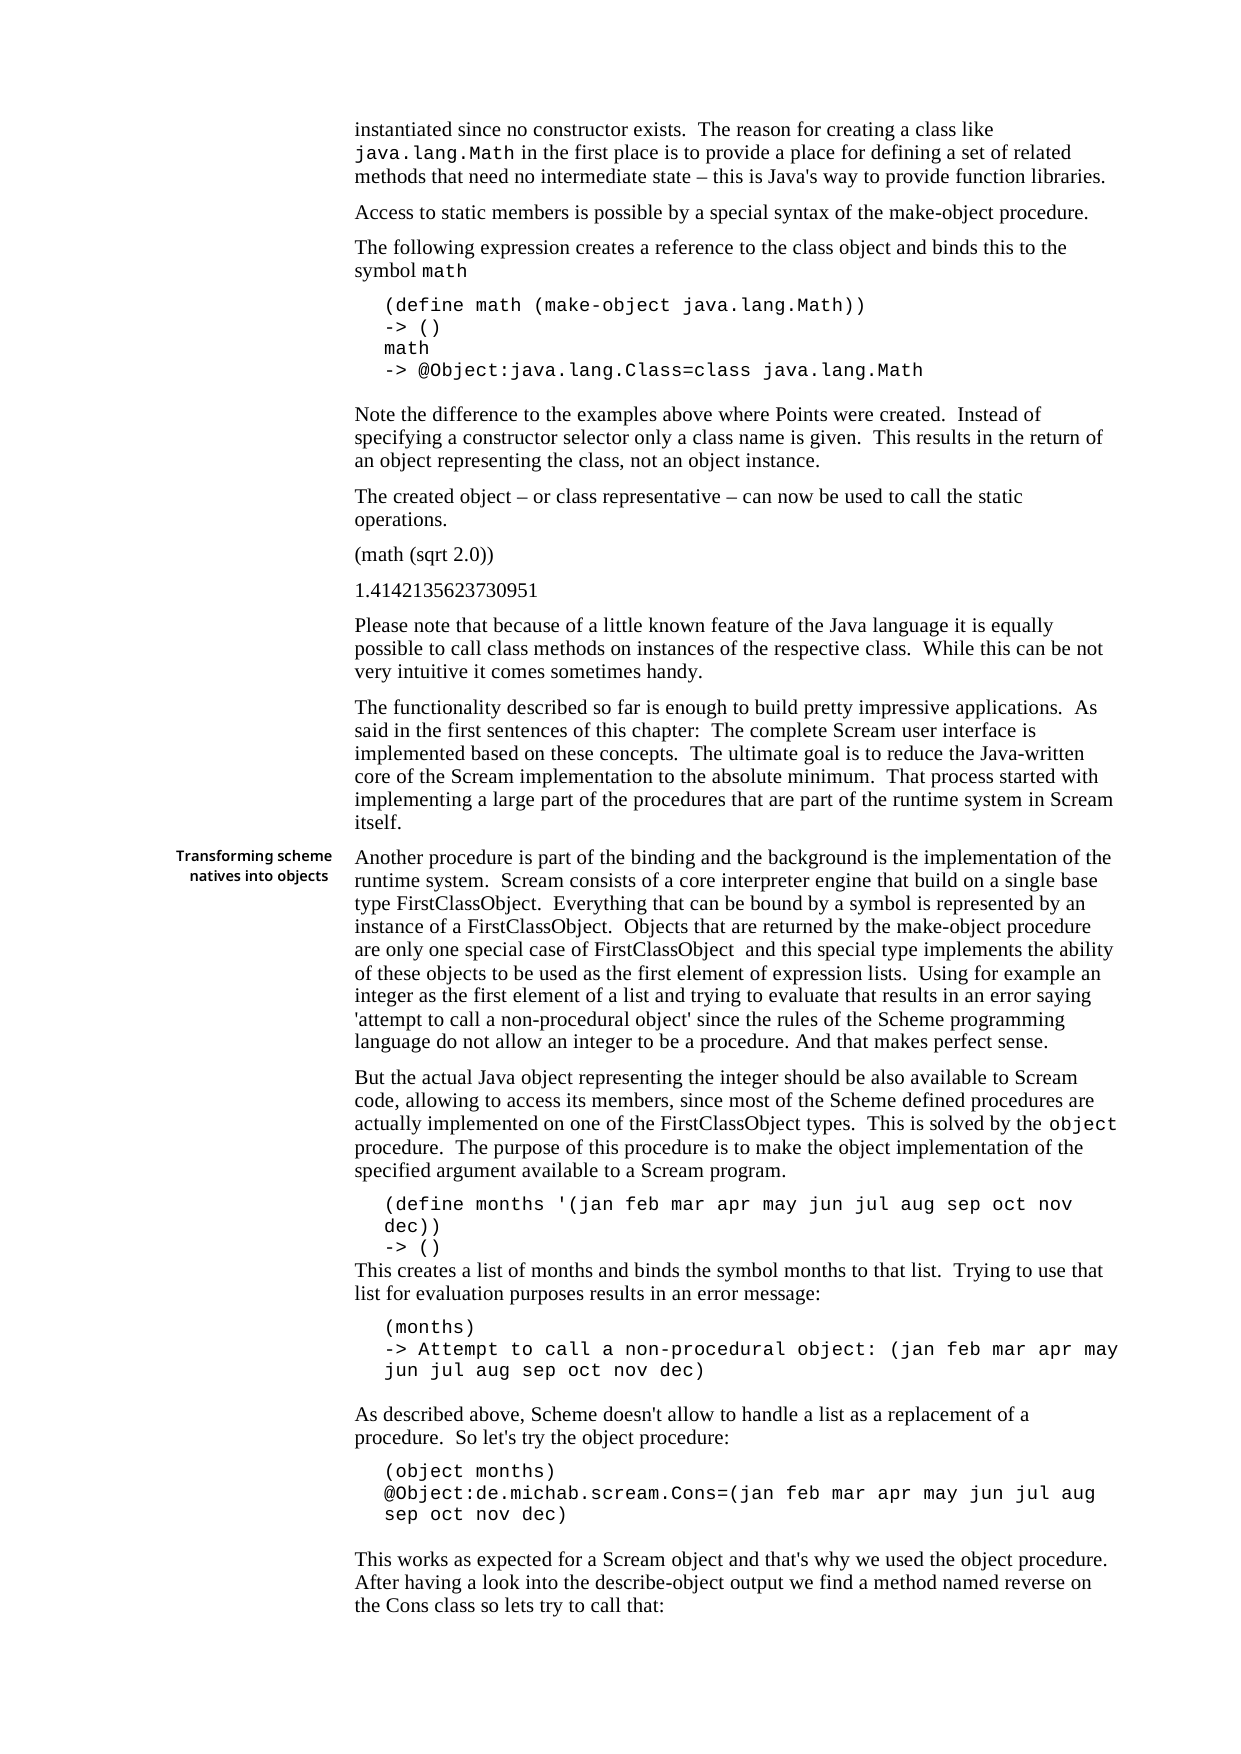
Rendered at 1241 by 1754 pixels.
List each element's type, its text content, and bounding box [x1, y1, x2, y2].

text -> Attempt to call a non-procedural object: (jan feb mar apr may jun jul aug sep oct nov dec) [384, 1339, 1122, 1382]
text math [384, 338, 1122, 360]
text -> @Object:java.lang.Class=class java.lang.Math [384, 360, 1122, 381]
text -> () [384, 317, 1122, 338]
text 1.4142135623730951 [354, 578, 1122, 602]
text This creates a list of months and binds the symbol months to that list. Trying to use that list for evaluation purposes results in an error message: [354, 1259, 1122, 1305]
text (months) [384, 1317, 1122, 1339]
text Another procedure is part of the binding and the background is the implementation of the runtime system. Scream consists of a core interpreter engine that build on a single base type FirstClassObject. Everything that can be bound by a symbol is represented by an instance of a FirstClassObject. Objects that are returned by the make-object procedure are only one special case of FirstClassObject and this special type implements the ability of these objects to be used as the first element of expression lists. Using for example an integer as the first element of a list and trying to evaluate that results in an error saying 'attempt to call a non-procedural object' since the rules of the Scheme programming language do not allow an integer to be a procedure. And that makes perfect sense. [354, 846, 1122, 1053]
text As described above, Scheme doesn't allow to handle a list as a replacement of a procedure. So let's try the object procedure: [354, 1403, 1122, 1449]
text The following expression creates a reference to the class object and binds this to the symbol math [354, 236, 1122, 283]
text (define months '(jan feb mar apr may jun jul aug sep oct nov dec)) [384, 1194, 1122, 1237]
text @Object:de.michab.scream.Cons=(jan feb mar apr may jun jul aug sep oct nov dec) [384, 1483, 1122, 1526]
text But the actual Java object representing the integer should be also available to Scream code, allowing to access its members, since most of the Scheme defined procedures are actually implemented on one of the FirstClassObject types. This is solved by the object procedure. The purpose of this procedure is to make the object implementation of the specified argument available to a Scream program. [354, 1066, 1122, 1182]
text -> () [384, 1237, 1122, 1259]
text Please note that because of a little known feature of the Java language it is equally possible to call class methods on instances of the respective class. While this can be not very intuitive it comes sometimes handy. [354, 614, 1122, 683]
text This works as expected for a Scream object and that's why we used the object procedure. After having a look into the describe-object output we find a method named reverse on the Cons class so lets try to call that: [354, 1548, 1122, 1617]
text instantiated since no constructor exists. The reason for creating a class like java.lang.Math in the first place is to provide a place for defining a set of related methods that need no intermediate state – this is Java's way to provide function libraries. [354, 118, 1122, 188]
text (define math (make-object java.lang.Math)) [384, 296, 1122, 317]
text Transforming scheme natives into objects [148, 846, 332, 885]
text Note the difference to the examples above where Points were created. Instead of specifying a constructor selector only a class name is given. This results in the return of an object representing the class, not an object instance. [354, 403, 1122, 472]
text The created object – or class representative – can now be used to call the static operations. [354, 484, 1122, 531]
text Access to static members is possible by a special syntax of the make-object procedure. [354, 201, 1122, 224]
text (object months) [384, 1462, 1122, 1483]
text The functionality described so far is enough to build pretty impressive applications. As said in the first sentences of this chapter: The complete Scream user interface is implemented based on these concepts. The ultimate goal is to reduce the Java-written core of the Scream implementation to the absolute minimum. That process started with implementing a large part of the procedures that are part of the runtime system in Scream itself. [354, 696, 1122, 834]
text (math (sqrt 2.0)) [354, 543, 1122, 566]
